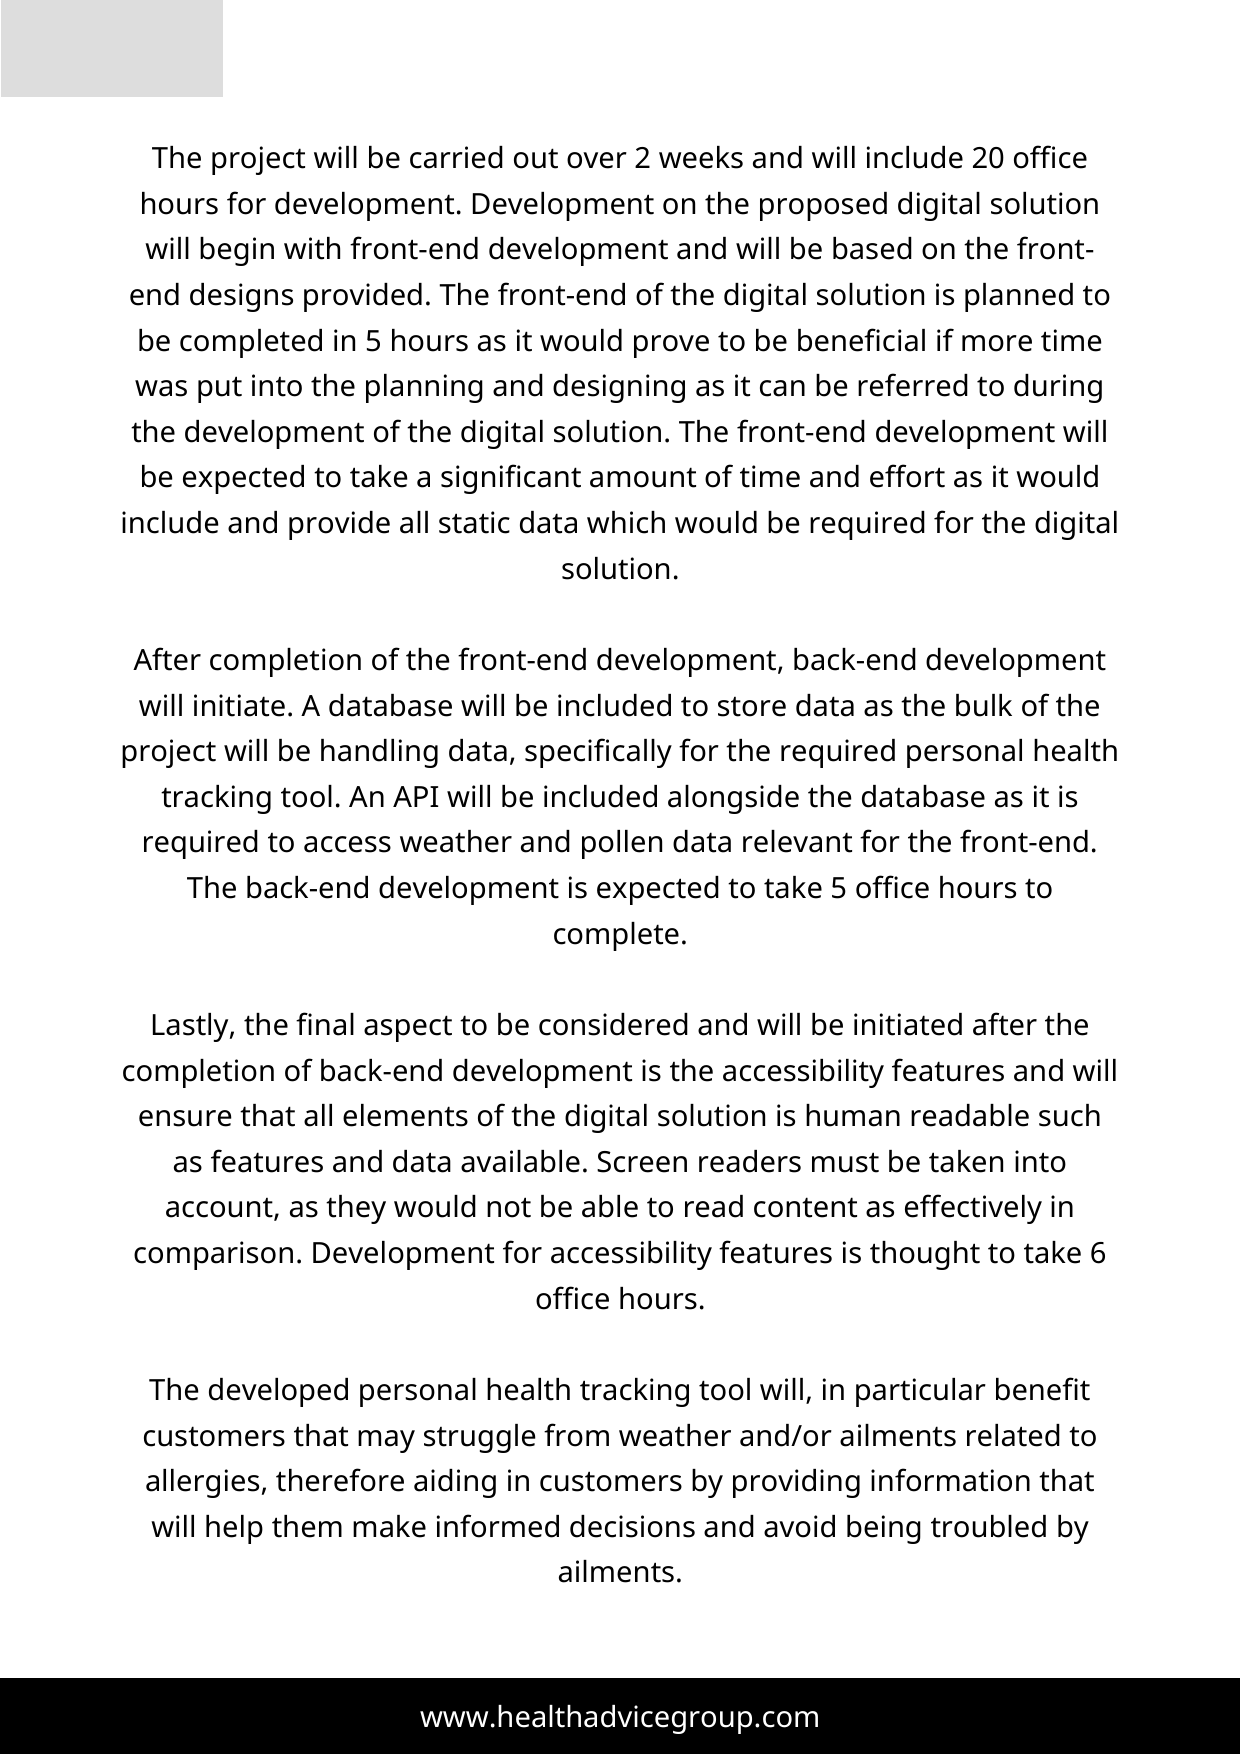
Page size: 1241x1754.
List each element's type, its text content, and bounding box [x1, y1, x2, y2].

text After completion of the front-end development, back-end development will initiate. A database will be included to store data as the bulk of the project will be handling data, specifically for the required personal health tracking tool. An API will be included alongside the database as it is required to access weather and pollen data relevant for the front-end. The back-end development is expected to take 5 office hours to complete. [120, 639, 1120, 953]
text The project will be carried out over 2 weeks and will include 20 office hours for development. Development on the proposed digital solution will begin with front-end development and will be based on the front-end designs provided. The front-end of the digital solution is planned to be completed in 5 hours as it would prove to be beneficial if more time was put into the planning and designing as it can be referred to during the development of the digital solution. The front-end development will be expected to take a significant amount of time and effort as it would include and provide all static data which would be required for the digital solution. [120, 137, 1120, 588]
text The developed personal health tracking tool will, in particular benefit customers that may struggle from weather and/or ailments related to allergies, therefore aiding in customers by providing information that will help them make informed decisions and avoid being troubled by ailments. [120, 1369, 1120, 1591]
text Lastly, the final aspect to be considered and will be initiated after the completion of back-end development is the accessibility features and will ensure that all elements of the digital solution is human readable such as features and data available. Screen readers must be taken into account, as they would not be able to read content as effectively in comparison. Development for accessibility features is thought to take 6 office hours. [120, 1004, 1120, 1318]
